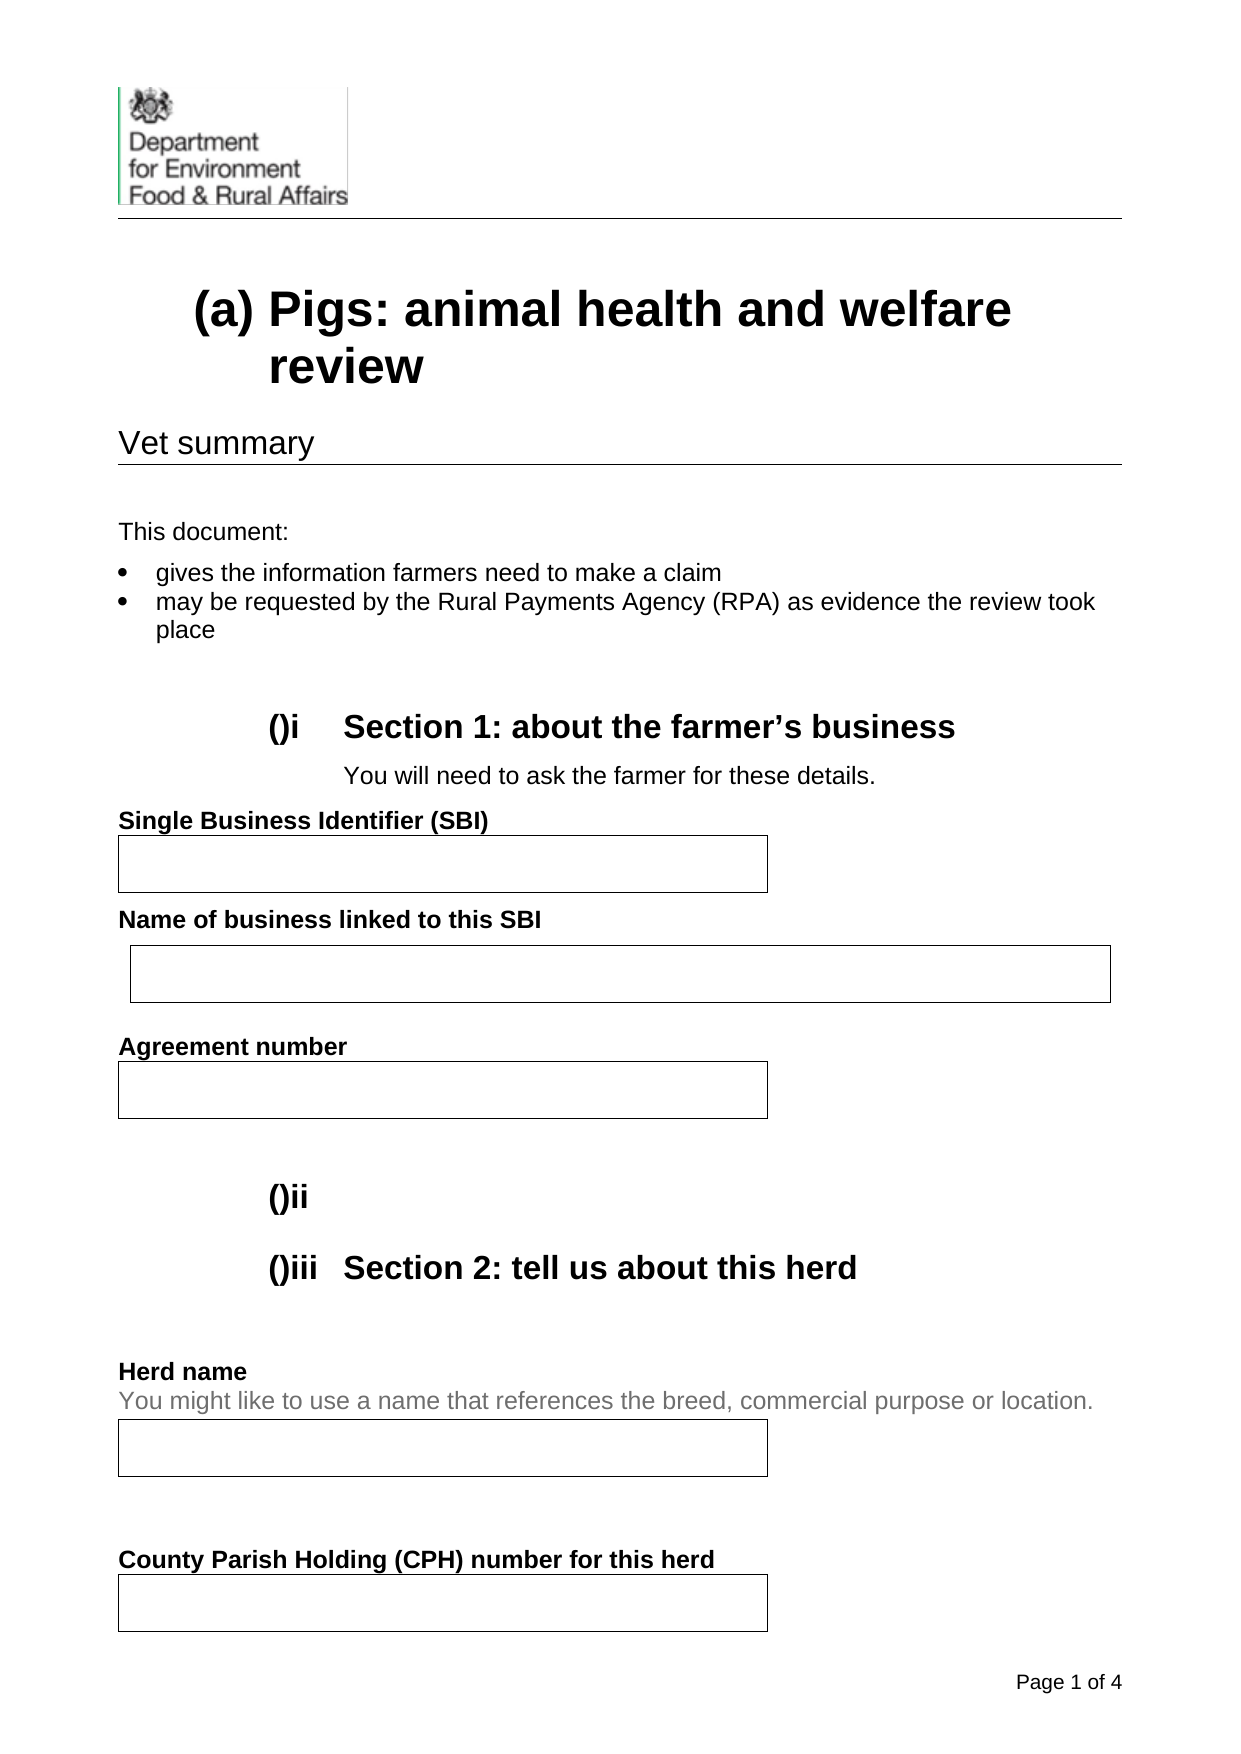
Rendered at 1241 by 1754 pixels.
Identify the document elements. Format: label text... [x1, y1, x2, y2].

subtitle Pigs: animal health and welfare review [193, 279, 1122, 394]
text Single Business Identifier (SBI) [118, 806, 1122, 835]
list gives the information farmers need to make a claim [118, 558, 1122, 587]
subtitle Section 2: tell us about this herd [268, 1243, 1122, 1289]
subtitle Vet summary [118, 423, 1122, 464]
text Agreement number [118, 1032, 1122, 1061]
subtitle Section 1: about the farmer’s business You will need to ask the farmer for these details. [268, 702, 1122, 794]
text Herd name [118, 1357, 1122, 1386]
list may be requested by the Rural Payments Agency (RPA) as evidence the review took place [118, 587, 1122, 673]
text Name of business linked to this SBI [118, 905, 1122, 934]
text You might like to use a name that references the breed, commercial purpose or location. [118, 1386, 1122, 1415]
text This document: [118, 488, 1122, 545]
text County Parish Holding (CPH) number for this herd [118, 1545, 1122, 1574]
